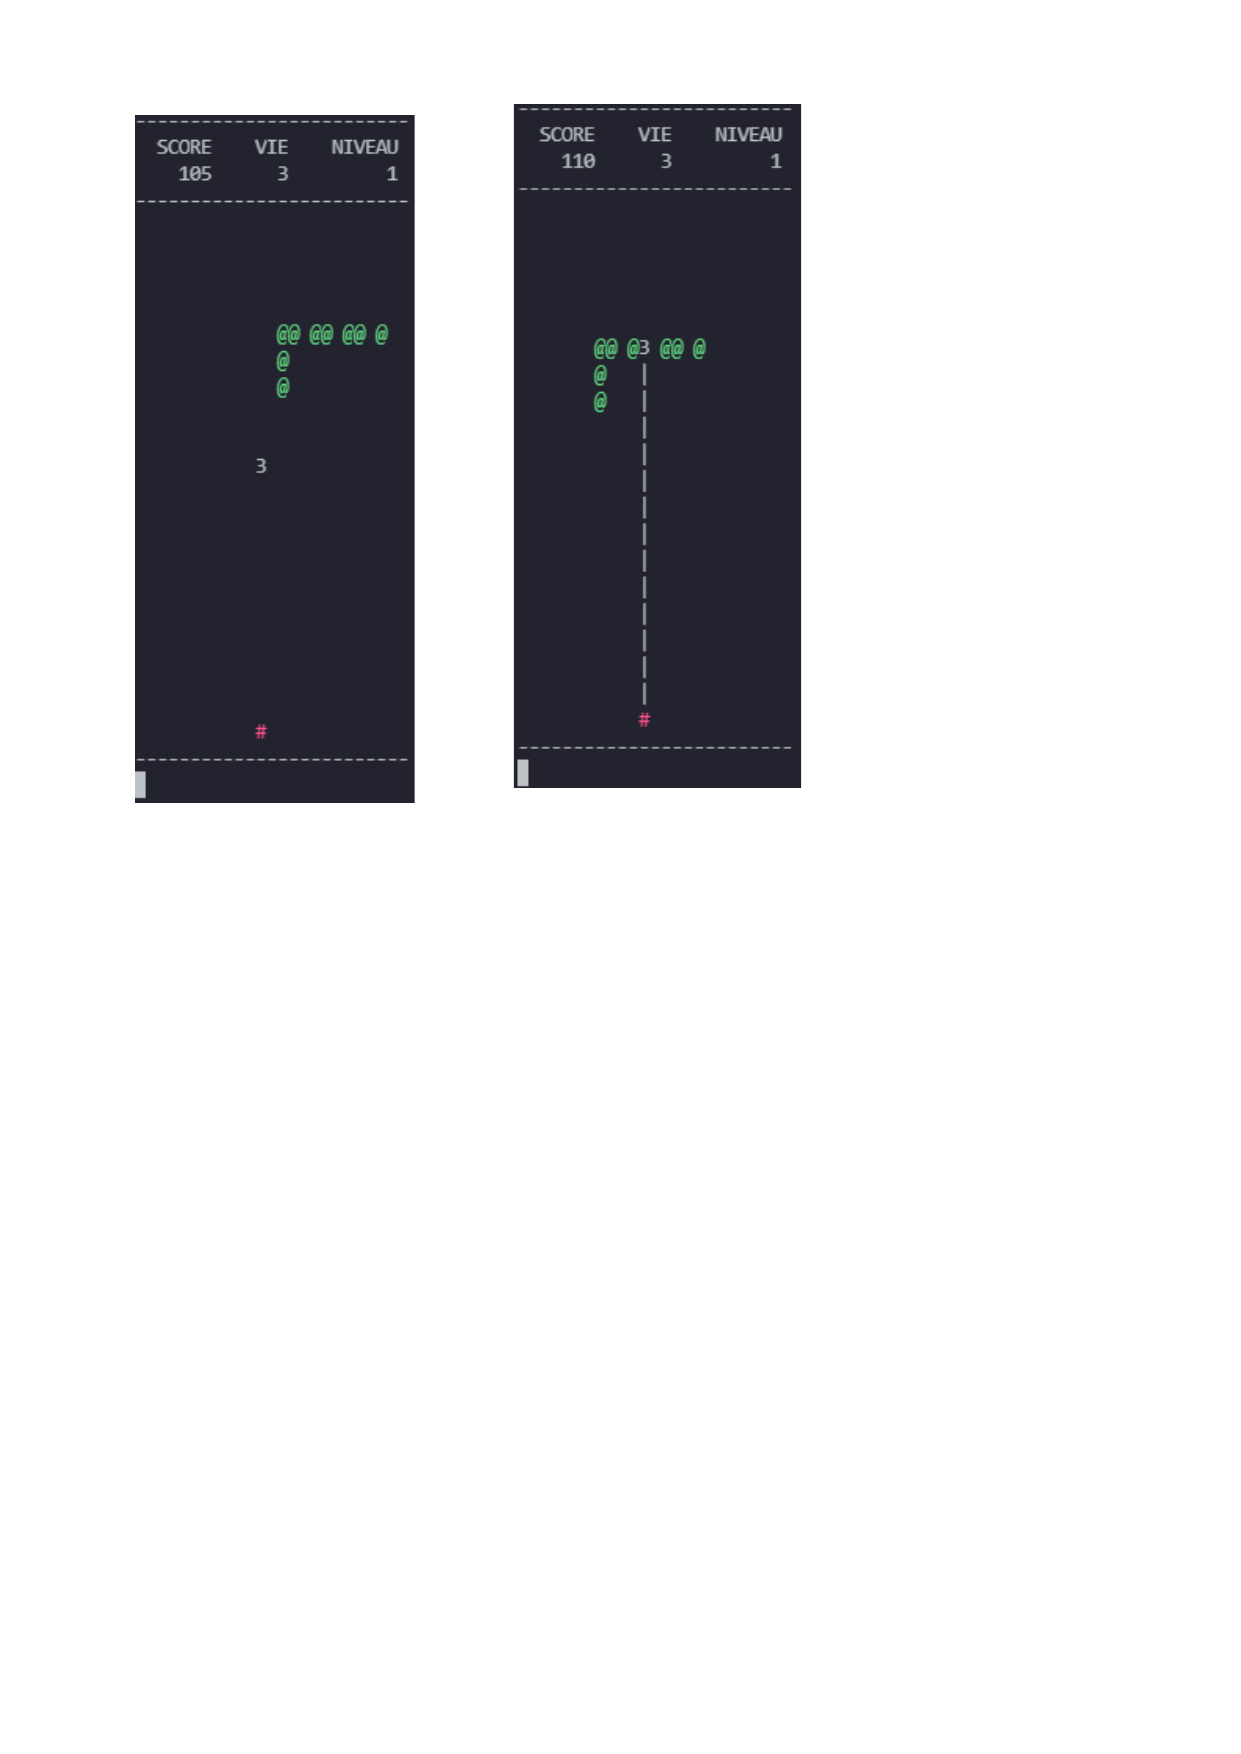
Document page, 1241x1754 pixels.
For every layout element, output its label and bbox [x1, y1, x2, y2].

picture [135, 115, 415, 803]
picture [513, 104, 802, 788]
